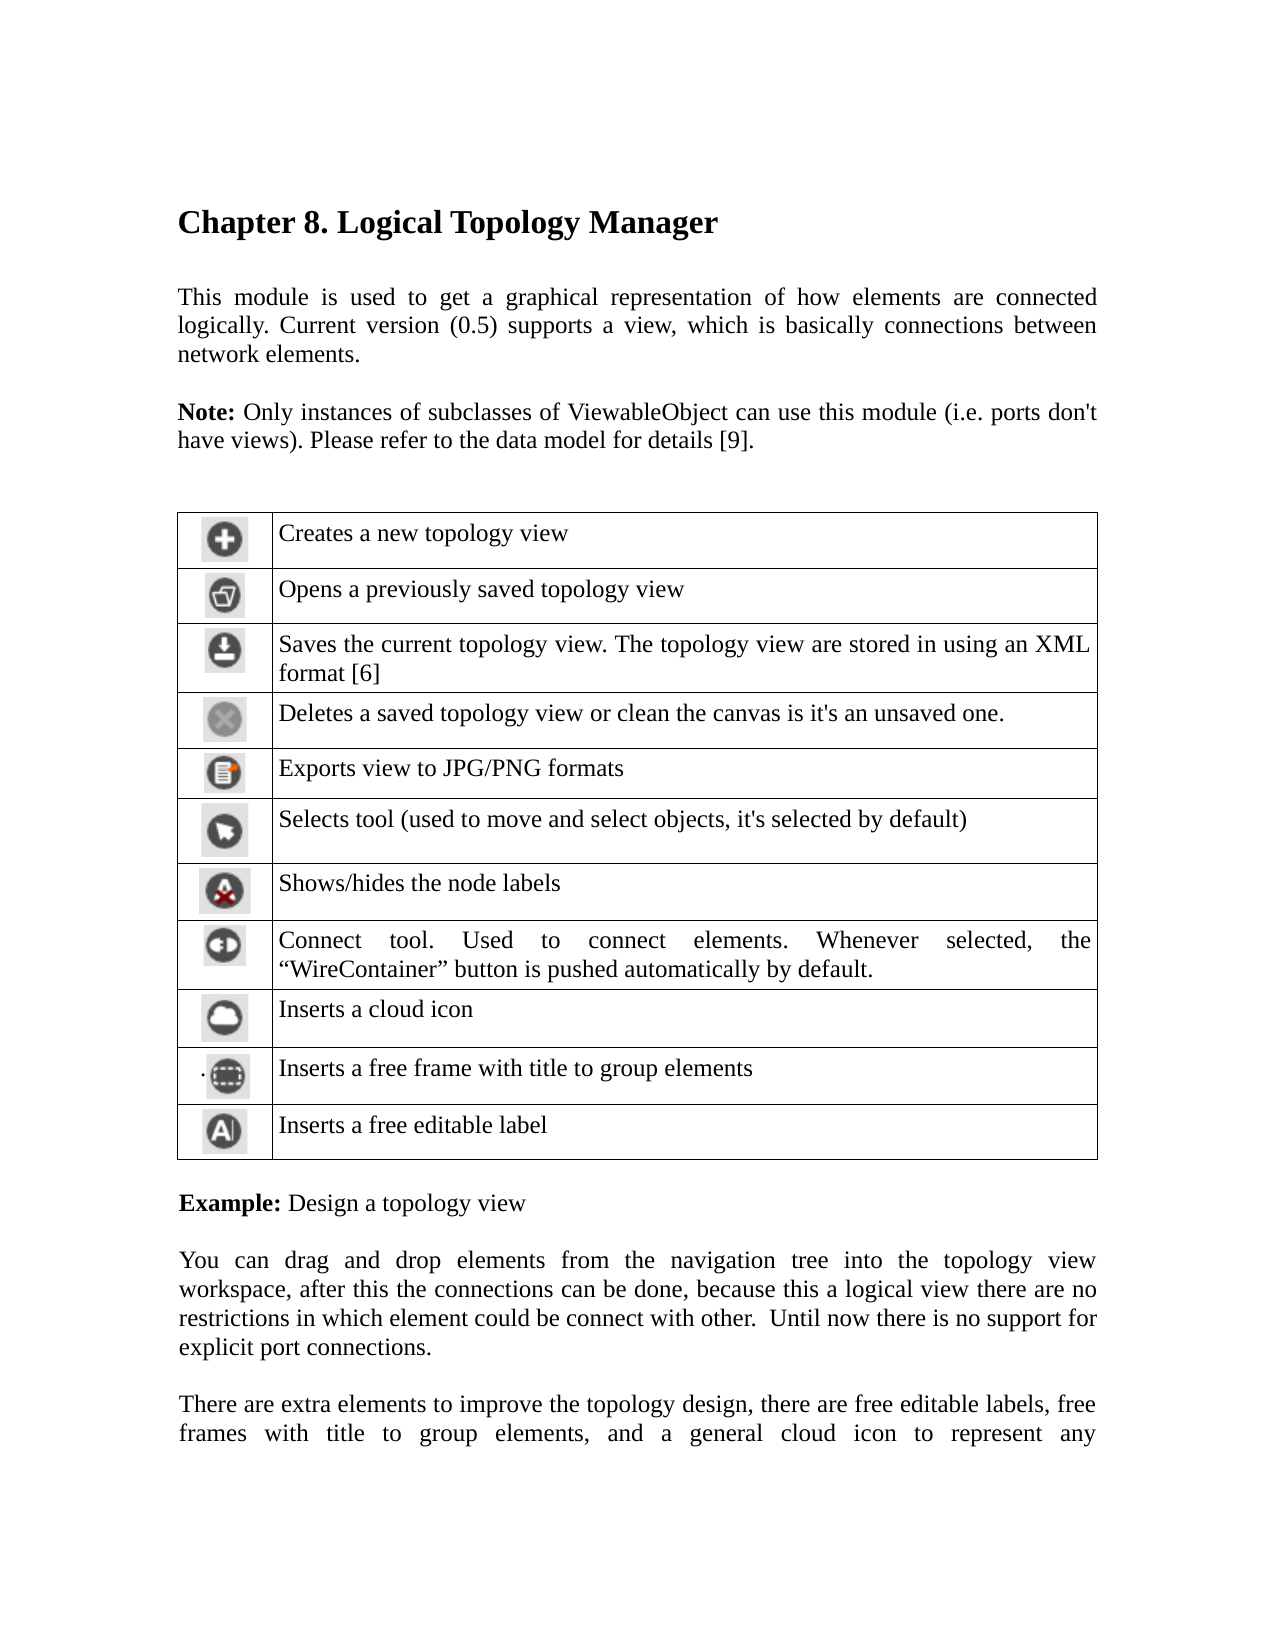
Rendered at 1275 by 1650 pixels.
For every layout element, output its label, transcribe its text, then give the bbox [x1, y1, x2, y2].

table_cell [178, 864, 272, 919]
table_cell . [178, 1048, 272, 1104]
picture [201, 517, 249, 562]
table_cell [178, 569, 272, 623]
text Example: Design a topology view [179, 1188, 1098, 1217]
list Note: Only instances of subclasses of ViewableObject can use this module (i.e. ports don't have views). Please refer to the data model for details [9]. [104, 397, 1098, 454]
picture [201, 994, 249, 1042]
table_cell [178, 624, 272, 692]
picture [203, 925, 246, 966]
list This module is used to get a graphical representation of how elements are connected logically. Current version (0.5) supports a view, which is basically connections between network elements. [104, 282, 1098, 368]
table_cell Inserts a cloud icon [273, 990, 1097, 1047]
picture [202, 1109, 248, 1154]
table_header [178, 513, 272, 568]
picture [199, 868, 251, 914]
picture [206, 1054, 250, 1099]
table_header Creates a new topology view [273, 513, 1097, 568]
table_cell Saves the current topology view. The topology view are stored in using an XML format [6] [273, 624, 1097, 692]
table_cell [178, 990, 272, 1047]
picture [205, 573, 245, 618]
table_cell [178, 921, 272, 989]
picture [201, 803, 249, 857]
table_cell [178, 693, 272, 747]
table_cell [178, 749, 272, 798]
table_cell Deletes a saved topology view or clean the canvas is it's an unsaved one. [273, 693, 1097, 747]
table_cell [178, 799, 272, 863]
text There are extra elements to improve the topology design, there are free editable labels, free frames with title to group elements, and a general cloud icon to represent any [179, 1389, 1098, 1447]
table_cell Inserts a free frame with title to group elements [273, 1048, 1097, 1104]
table_cell Inserts a free editable label [273, 1105, 1097, 1159]
table_cell Connect tool. Used to connect elements. Whenever selected, the “WireContainer” button is pushed automatically by default. [273, 921, 1097, 989]
picture [203, 697, 247, 742]
picture [204, 753, 246, 793]
table_cell Selects tool (used to move and select objects, it's selected by default) [273, 799, 1097, 863]
table_cell [178, 1105, 272, 1159]
table_cell Opens a previously saved topology view [273, 569, 1097, 623]
table_cell Exports view to JPG/PNG formats [273, 749, 1097, 798]
text You can drag and drop elements from the navigation tree into the topology view workspace, after this the connections can be done, because this a logical view there are no restrictions in which element could be connect with other. Until now there is no support for explicit port connections. [179, 1246, 1098, 1361]
table_cell Shows/hides the node labels [273, 864, 1097, 919]
picture [204, 628, 246, 673]
subtitle Chapter 8. Logical Topology Manager [177, 202, 1098, 241]
